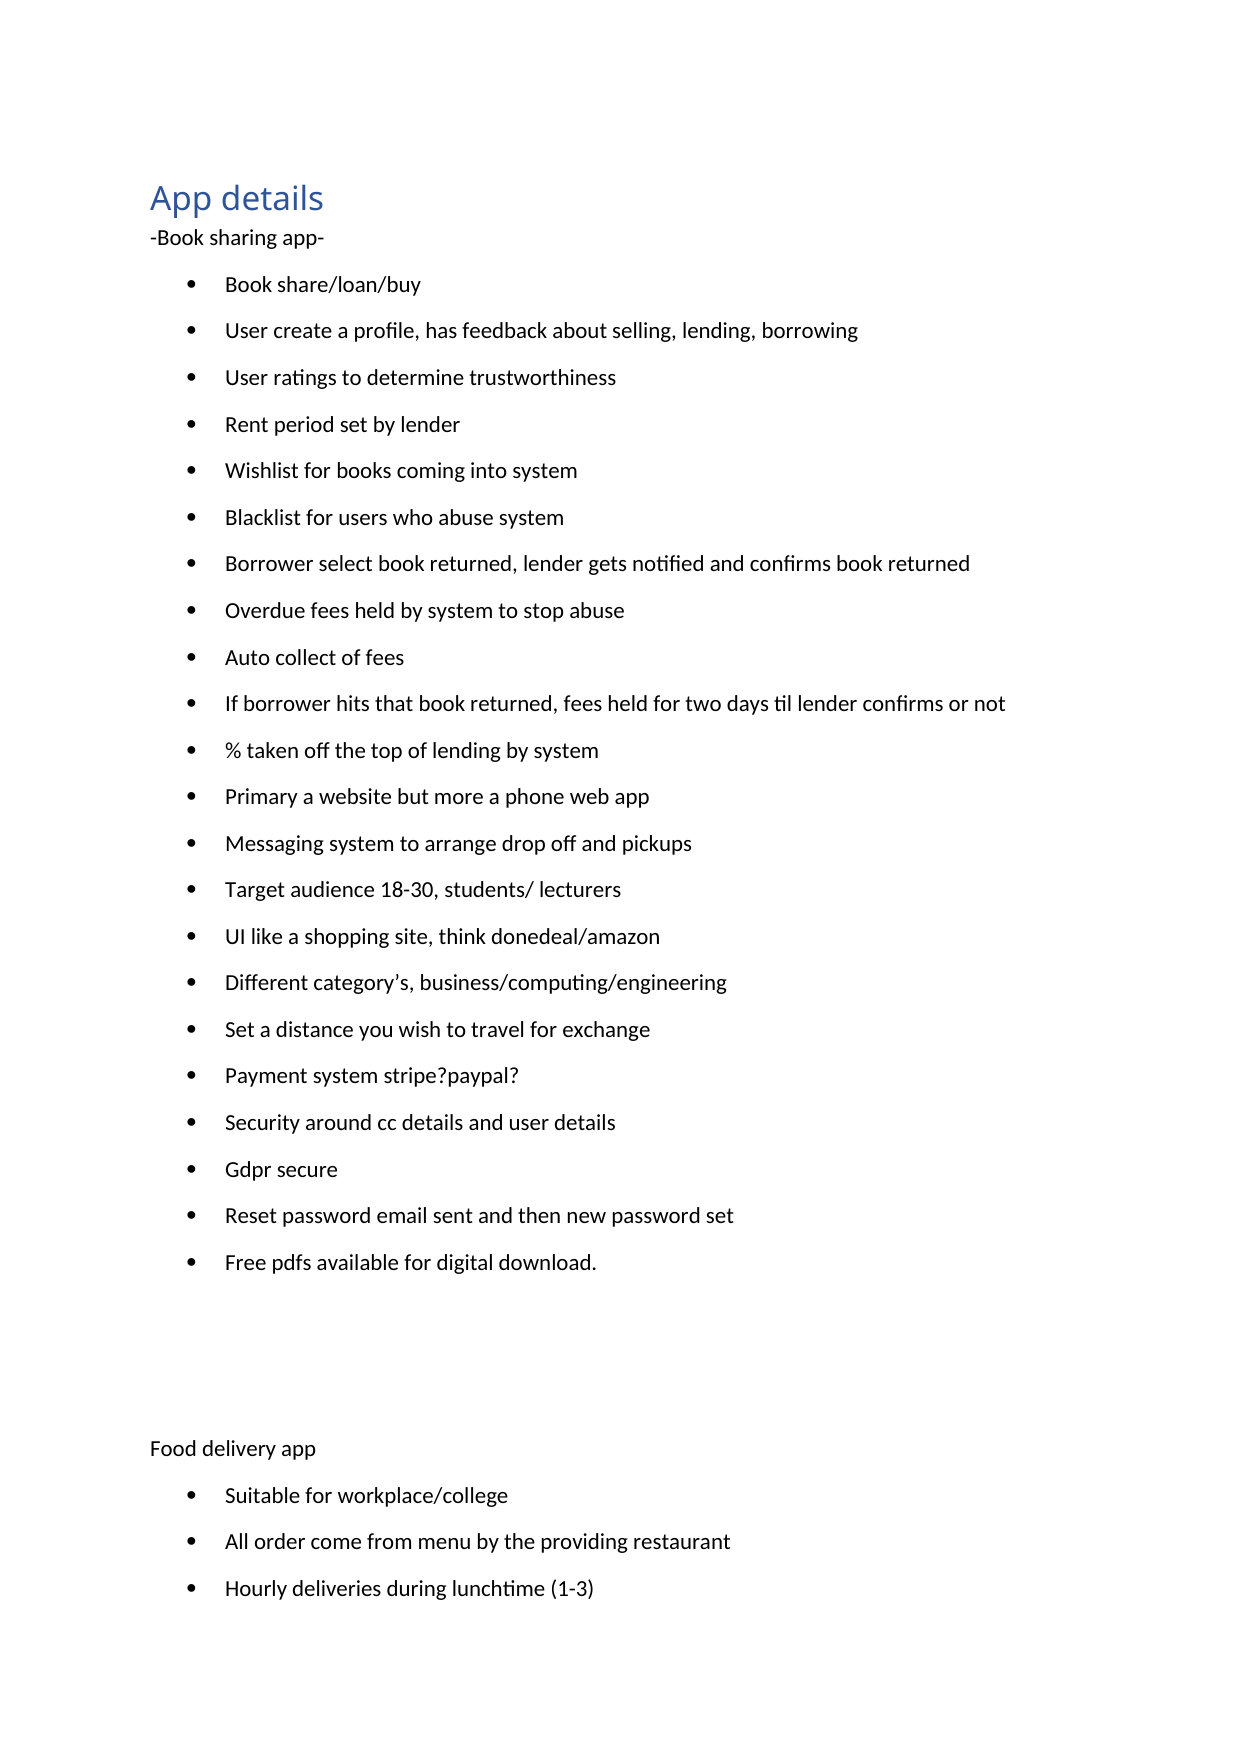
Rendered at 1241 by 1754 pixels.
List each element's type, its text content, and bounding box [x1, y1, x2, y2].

list User ratings to determine trustworthiness [187, 363, 1090, 391]
list All order come from menu by the providing restaurant [187, 1527, 1090, 1555]
list UI like a shopping site, think donedeal/amazon [187, 922, 1090, 950]
subtitle App details [150, 175, 1090, 220]
list Suitable for workplace/college [187, 1481, 1090, 1509]
list Blacklist for users who abuse system [187, 503, 1090, 531]
list Wishlist for books coming into system [187, 456, 1090, 484]
list Set a distance you wish to travel for exchange [187, 1015, 1090, 1043]
list Reset password email sent and then new password set [187, 1201, 1090, 1229]
list Primary a website but more a phone web app [187, 782, 1090, 810]
list If borrower hits that book returned, fees held for two days til lender confirms or not [187, 689, 1090, 717]
text Food delivery app [150, 1434, 1090, 1462]
list % taken off the top of lending by system [187, 736, 1090, 764]
list Free pdfs available for digital download. [187, 1248, 1090, 1276]
list Book share/loan/buy [187, 270, 1090, 298]
list Target audience 18-30, students/ lecturers [187, 875, 1090, 903]
list Hourly deliveries during lunchtime (1-3) [187, 1574, 1090, 1602]
list Messaging system to arrange drop off and pickups [187, 829, 1090, 857]
list Gdpr secure [187, 1155, 1090, 1183]
list Borrower select book returned, lender gets notified and confirms book returned [187, 549, 1090, 577]
list Security around cc details and user details [187, 1108, 1090, 1136]
list Overdue fees held by system to stop abuse [187, 596, 1090, 624]
text -Book sharing app- [150, 223, 1090, 252]
list Auto collect of fees [187, 643, 1090, 671]
list Payment system stripe?paypal? [187, 1062, 1090, 1090]
list Different category’s, business/computing/engineering [187, 968, 1090, 997]
list Rent period set by lender [187, 410, 1090, 438]
list User create a profile, has feedback about selling, lending, borrowing [187, 317, 1090, 345]
